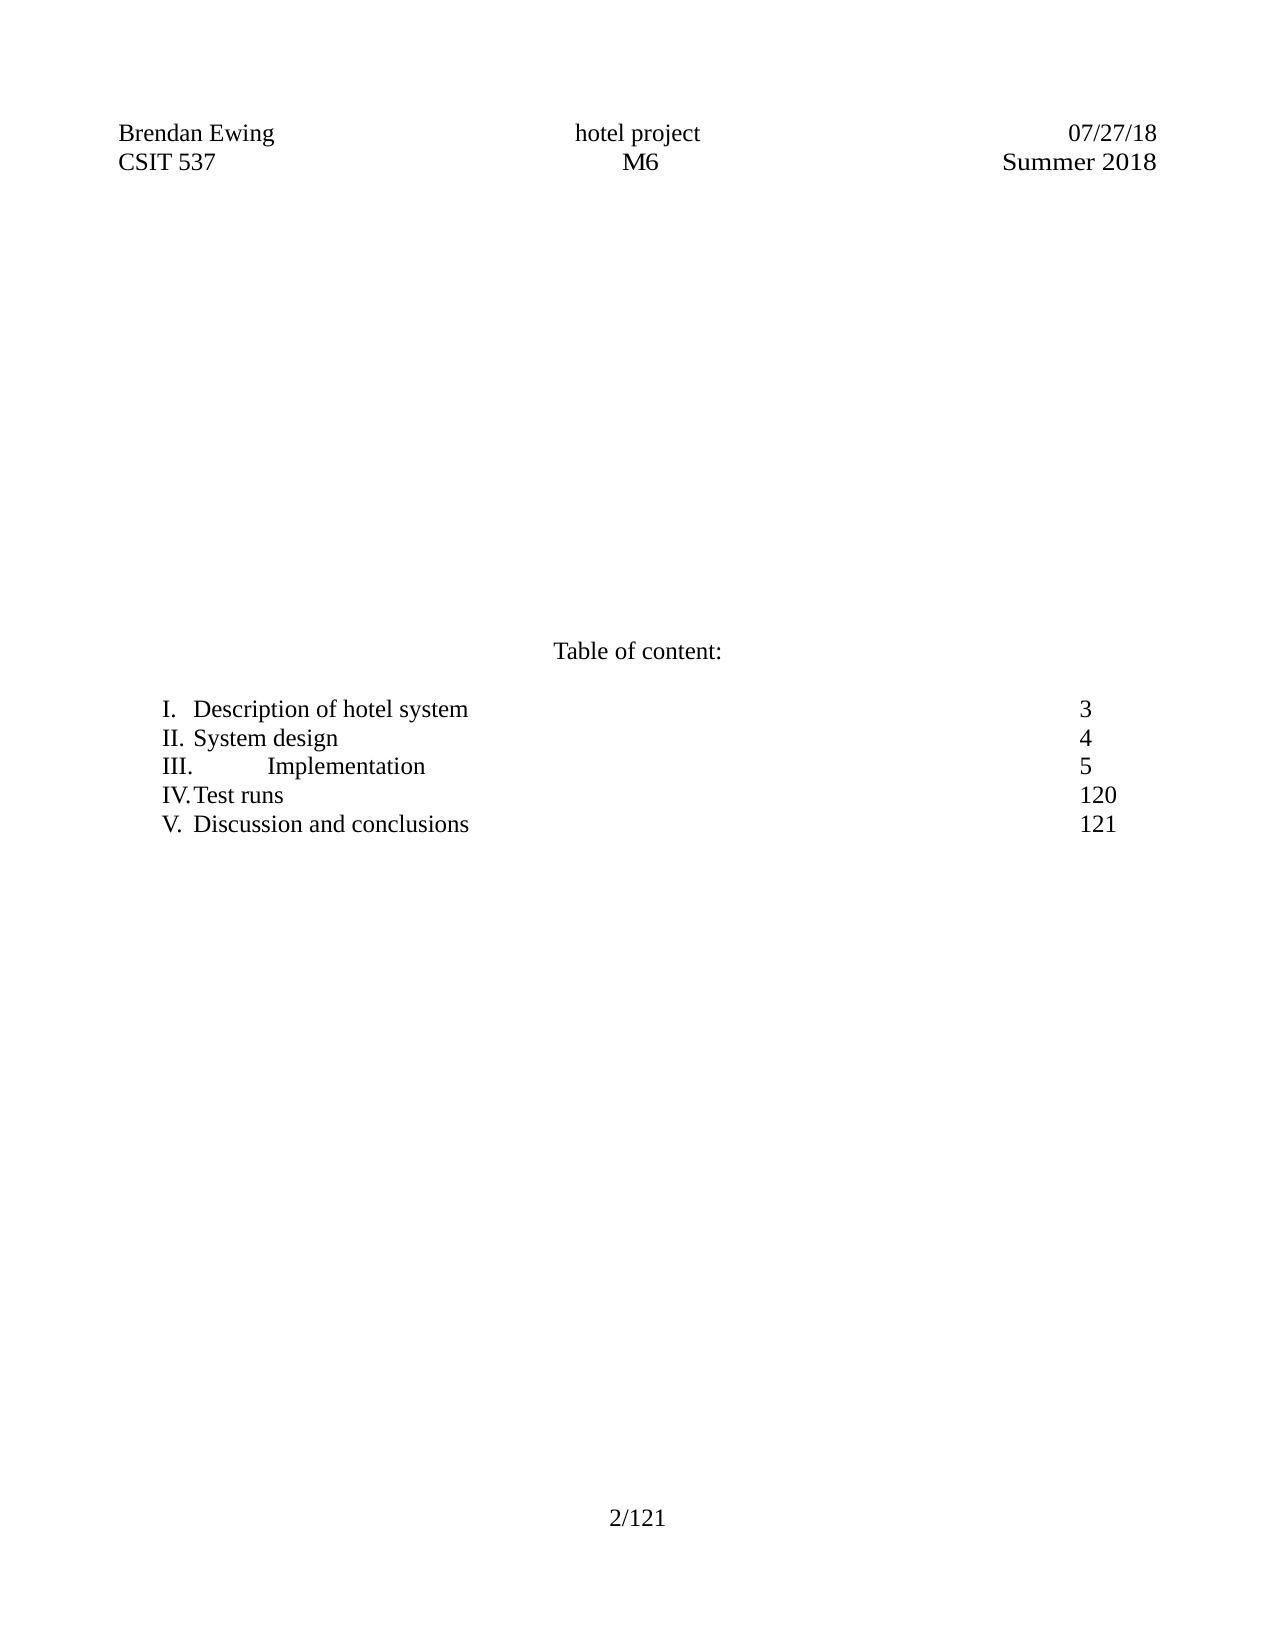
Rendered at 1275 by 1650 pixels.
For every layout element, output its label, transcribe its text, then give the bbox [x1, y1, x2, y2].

list Description of hotel system 3 [156, 694, 1157, 723]
list Discussion and conclusions 121 [156, 809, 1157, 838]
list Implementation 5 [156, 751, 1157, 780]
text Table of content: [118, 636, 1157, 665]
list System design 4 [156, 723, 1157, 751]
list Test runs 120 [156, 780, 1157, 809]
